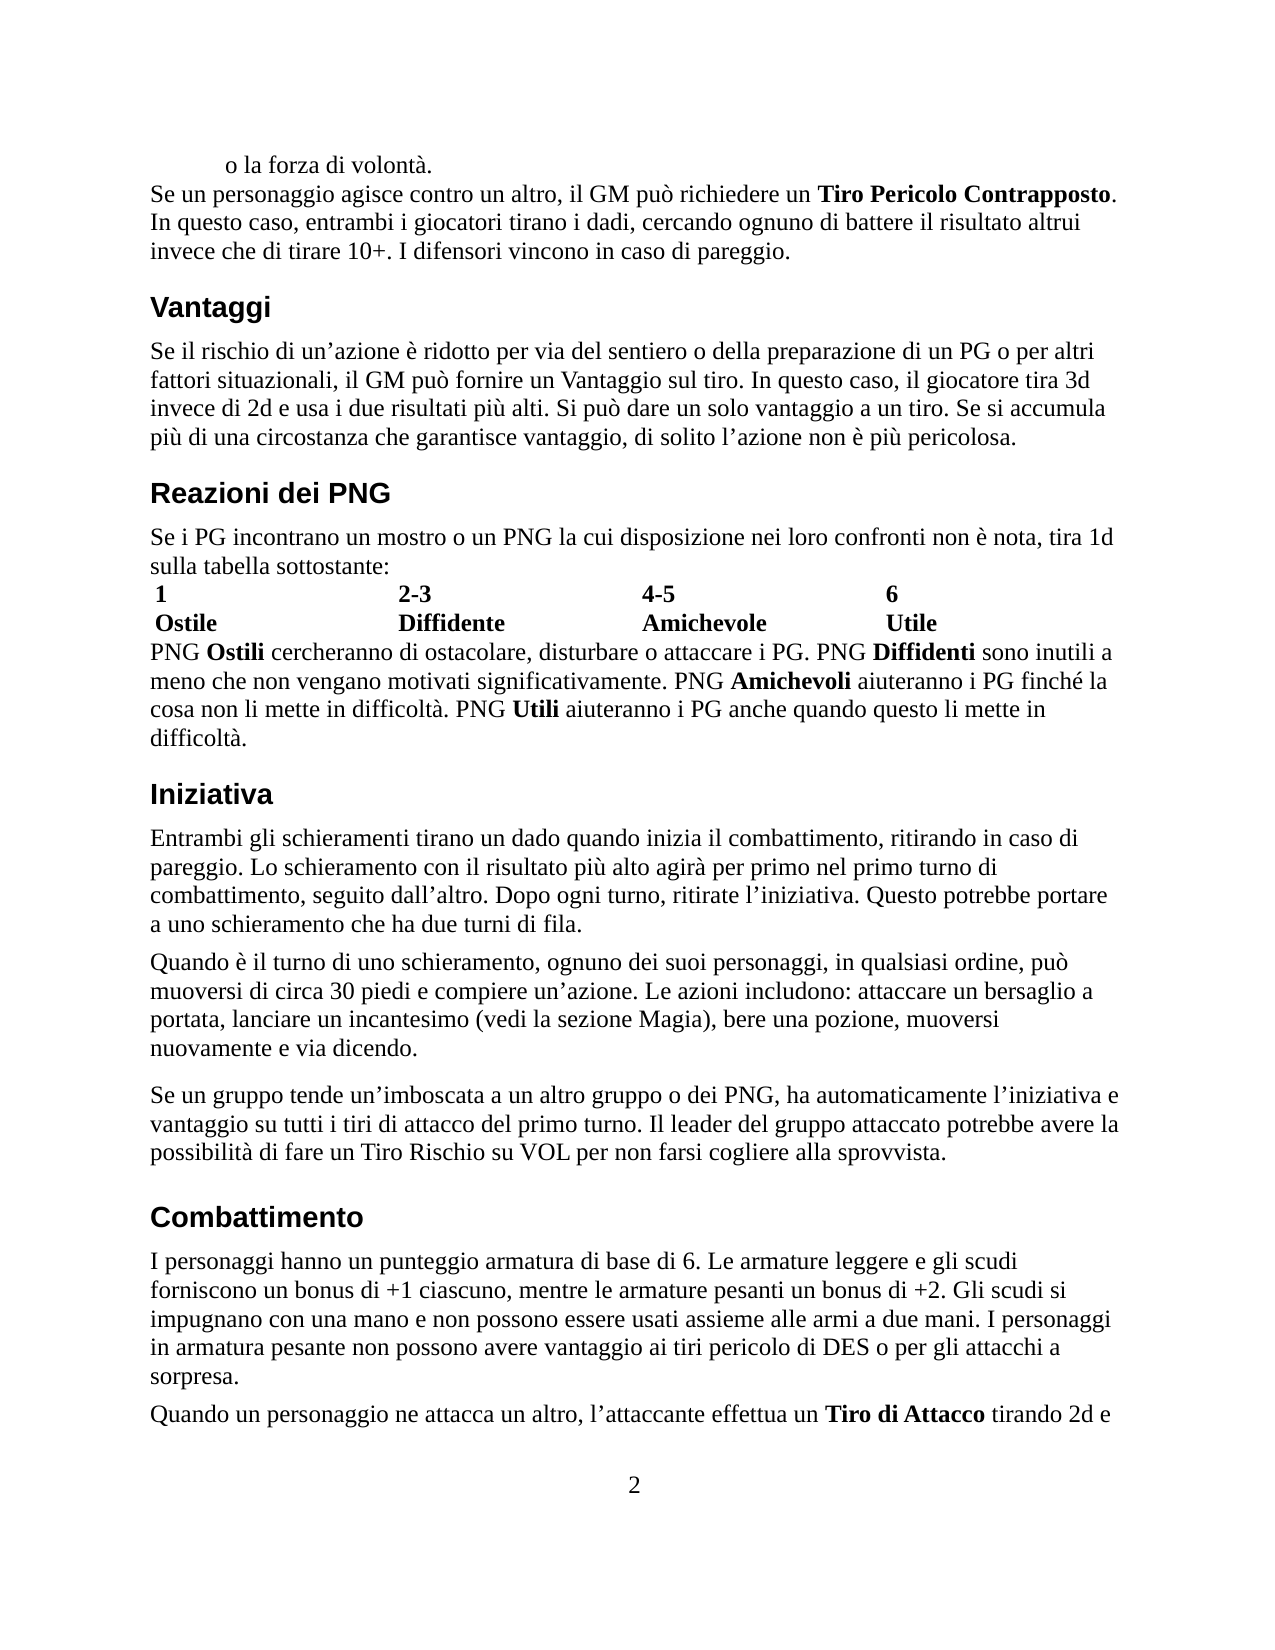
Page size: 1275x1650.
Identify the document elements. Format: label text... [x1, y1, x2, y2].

text Se un personaggio agisce contro un altro, il GM può richiedere un Tiro Pericolo Contrapposto. In questo caso, entrambi i giocatori tirano i dadi, cercando ognuno di battere il risultato altrui invece che di tirare 10+. I difensori vincono in caso di pareggio. [150, 179, 1125, 265]
text Quando è il turno di uno schieramento, ognuno dei suoi personaggi, in qualsiasi ordine, può muoversi di circa 30 piedi e compiere un’azione. Le azioni includono: attaccare un bersaglio a portata, lanciare un incantesimo (vedi la sezione Magia), bere una pozione, muoversi nuovamente e via dicendo. [150, 947, 1125, 1062]
table_cell Ostile [150, 608, 394, 637]
text Quando un personaggio ne attacca un altro, l’attaccante effettua un Tiro di Attacco tirando 2d e [150, 1399, 1125, 1428]
subtitle Vantaggi [150, 290, 1125, 323]
table_cell Diffidente [394, 608, 637, 637]
text I personaggi hanno un punteggio armatura di base di 6. Le armature leggere e gli scudi forniscono un bonus di +1 ciascuno, mentre le armature pesanti un bonus di +2. Gli scudi si impugnano con una mano e non possono essere usati assieme alle armi a due mani. I personaggi in armatura pesante non possono avere vantaggio ai tiri pericolo di DES o per gli attacchi a sorpresa. [150, 1246, 1125, 1390]
subtitle Combattimento [150, 1200, 1125, 1234]
list o la forza di volontà. [187, 150, 1125, 179]
table_header 2-3 [394, 580, 637, 608]
text Entrambi gli schieramenti tirano un dado quando inizia il combattimento, ritirando in caso di pareggio. Lo schieramento con il risultato più alto agirà per primo nel primo turno di combattimento, seguito dall’altro. Dopo ogni turno, ritirate l’iniziativa. Questo potrebbe portare a uno schieramento che ha due turni di fila. [150, 823, 1125, 938]
table_cell Utile [881, 608, 1125, 637]
text Se i PG incontrano un mostro o un PNG la cui disposizione nei loro confronti non è nota, tira 1d sulla tabella sottostante: [150, 522, 1125, 579]
table_header 6 [881, 580, 1125, 608]
text Se un gruppo tende un’imboscata a un altro gruppo o dei PNG, ha automaticamente l’iniziativa e vantaggio su tutti i tiri di attacco del primo turno. Il leader del gruppo attaccato potrebbe avere la possibilità di fare un Tiro Rischio su VOL per non farsi cogliere alla sprovvista. [150, 1080, 1125, 1166]
subtitle Reazioni dei PNG [150, 476, 1125, 509]
table_header 4-5 [638, 580, 881, 608]
table_cell Amichevole [638, 608, 881, 637]
text PNG Ostili cercheranno di ostacolare, disturbare o attaccare i PG. PNG Diffidenti sono inutili a meno che non vengano motivati significativamente. PNG Amichevoli aiuteranno i PG finché la cosa non li mette in difficoltà. PNG Utili aiuteranno i PG anche quando questo li mette in difficoltà. [150, 637, 1125, 752]
table_header 1 [150, 580, 394, 608]
text Se il rischio di un’azione è ridotto per via del sentiero o della preparazione di un PG o per altri fattori situazionali, il GM può fornire un Vantaggio sul tiro. In questo caso, il giocatore tira 3d invece di 2d e usa i due risultati più alti. Si può dare un solo vantaggio a un tiro. Se si accumula più di una circostanza che garantisce vantaggio, di solito l’azione non è più pericolosa. [150, 336, 1125, 451]
subtitle Iniziativa [150, 777, 1125, 811]
